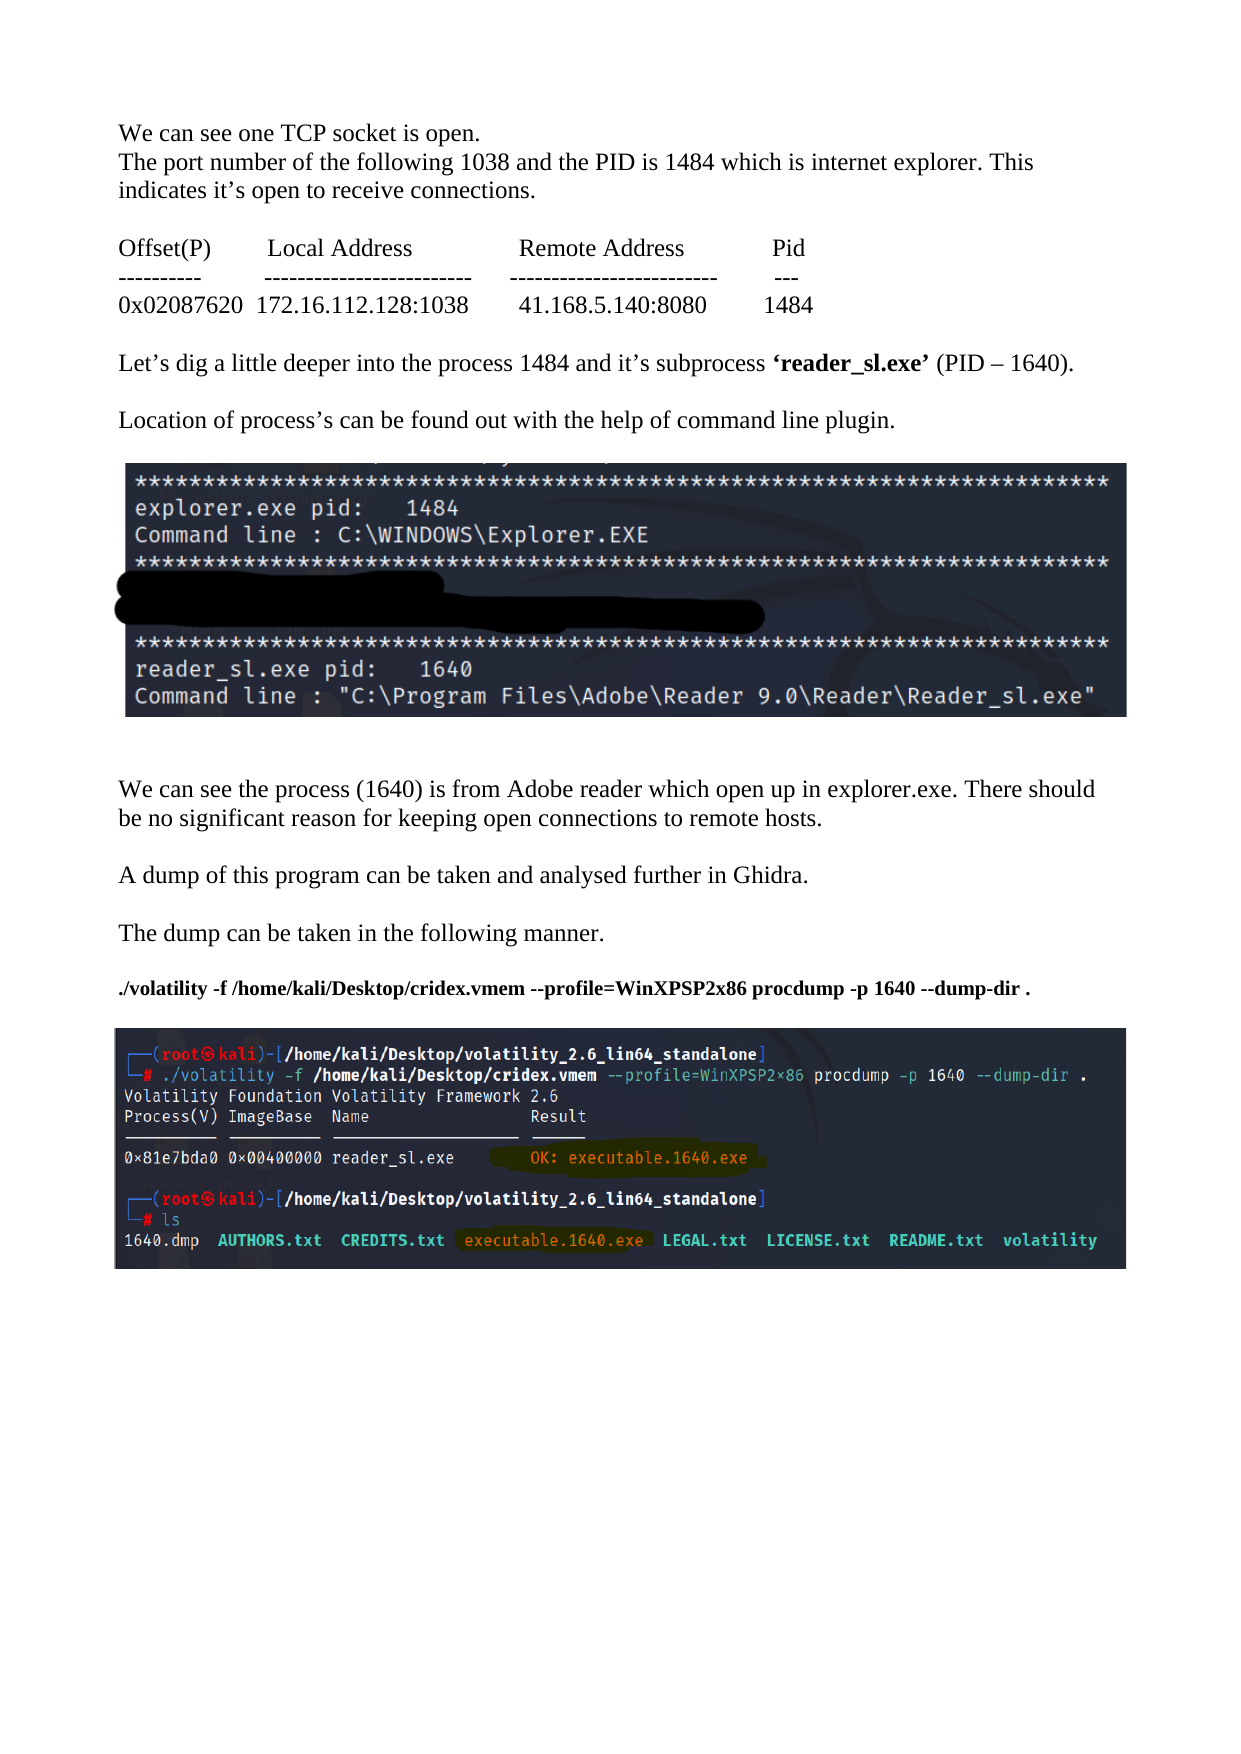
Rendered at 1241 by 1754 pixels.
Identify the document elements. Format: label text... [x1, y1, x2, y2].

text Location of process’s can be found out with the help of command line plugin. [118, 406, 1122, 434]
text Offset(P) Local Address Remote Address Pid [118, 233, 1122, 262]
picture [114, 1028, 1127, 1269]
text ./volatility -f /home/kali/Desktop/cridex.vmem --profile=WinXPSP2x86 procdump -p 1640 --dump-dir . [118, 976, 1122, 1000]
text The port number of the following 1038 and the PID is 1484 which is internet explorer. This indicates it’s open to receive connections. [118, 147, 1122, 204]
text The dump can be taken in the following manner. [118, 918, 1122, 947]
text Let’s dig a little deeper into the process 1484 and it’s subprocess ‘reader_sl.exe’ (PID – 1640). [118, 348, 1122, 377]
text We can see the process (1640) is from Adobe reader which open up in explorer.exe. There should be no significant reason for keeping open connections to remote hosts. [118, 774, 1122, 832]
text ---------- ------------------------- ------------------------- --- [118, 262, 1122, 291]
text We can see one TCP socket is open. [118, 118, 1122, 147]
text 0x02087620 172.16.112.128:1038 41.168.5.140:8080 1484 [118, 291, 1122, 319]
text A dump of this program can be taken and analysed further in Ghidra. [118, 861, 1122, 889]
picture [113, 463, 1127, 717]
